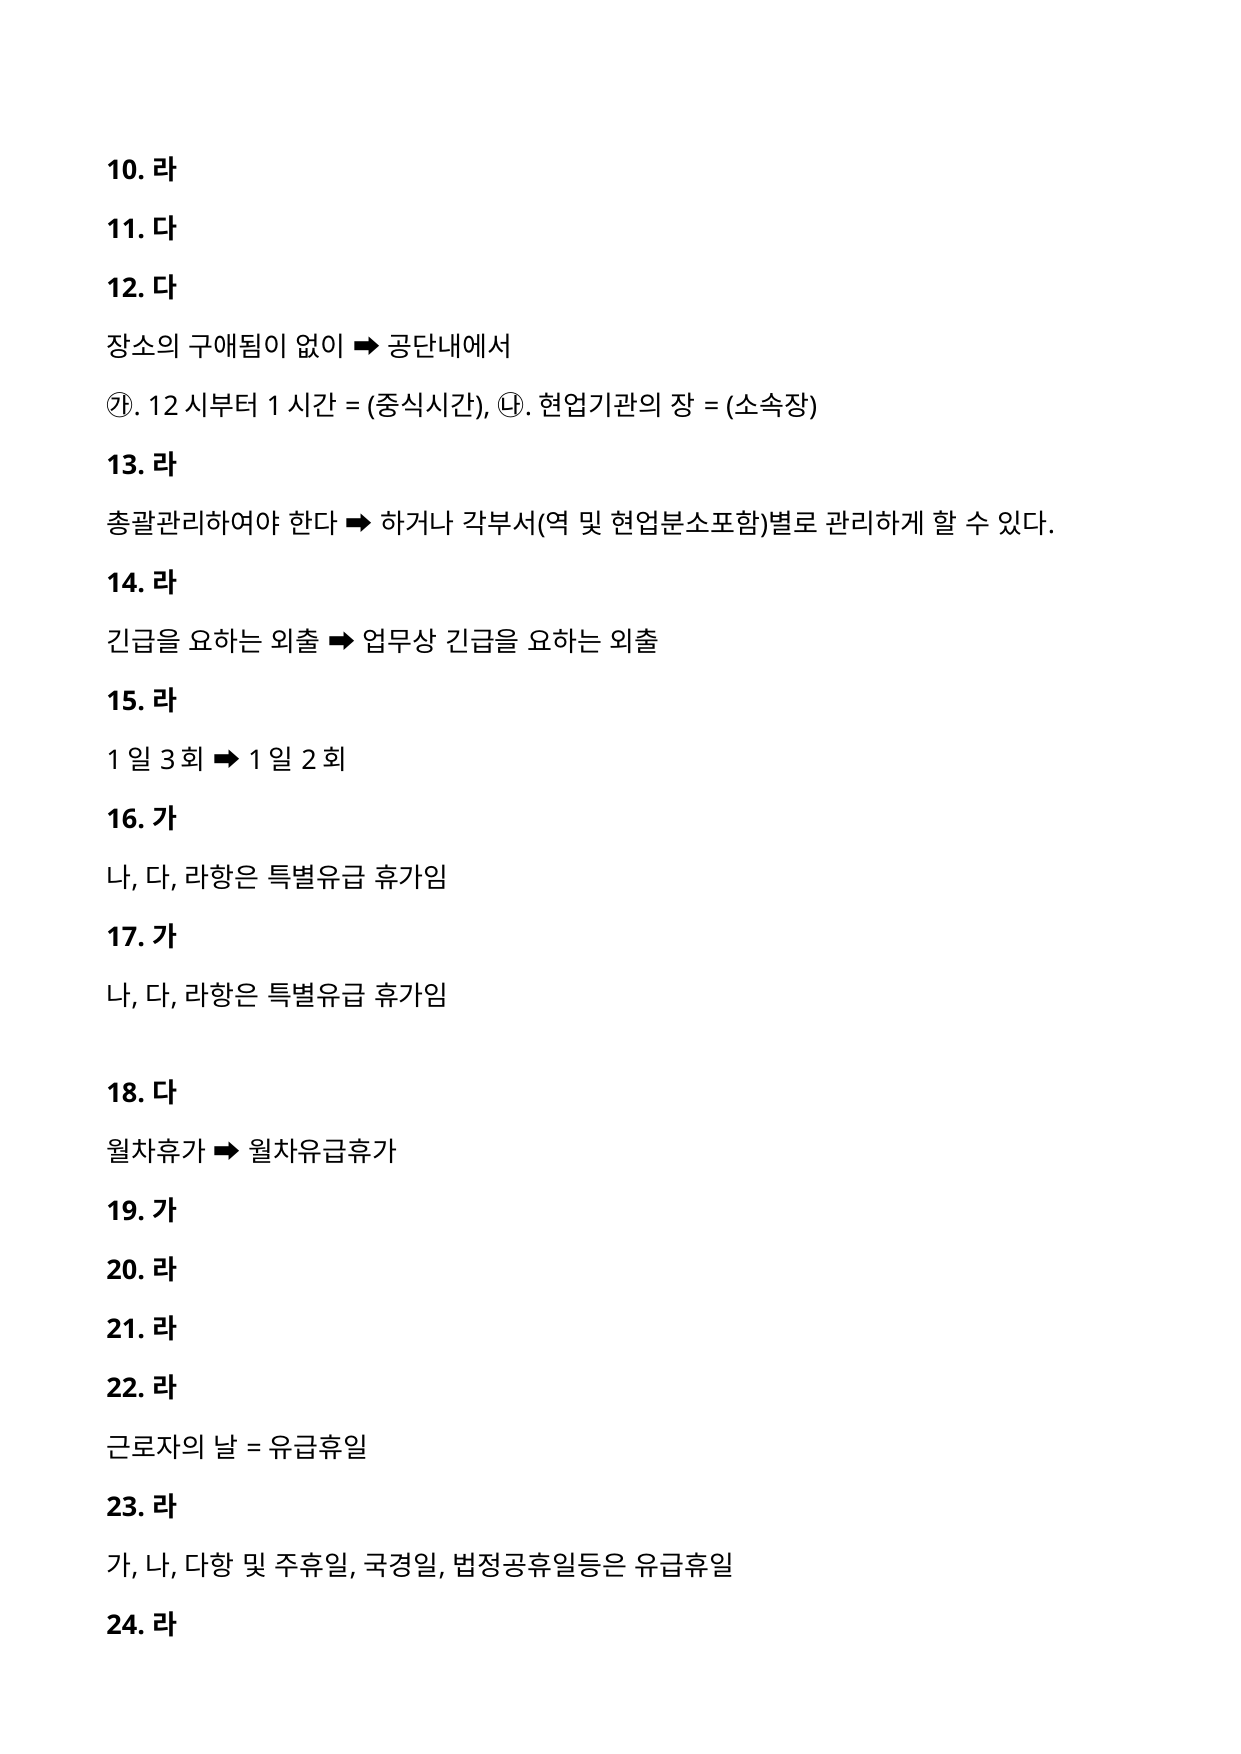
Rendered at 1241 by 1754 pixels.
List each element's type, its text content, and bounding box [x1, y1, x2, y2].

text 24. 라 [106, 1603, 1134, 1642]
text ㉮. 12시부터 1시간 = (중식시간), ㉯. 현업기관의 장 = (소속장) [106, 384, 1134, 423]
text 긴급을 요하는 외출 ➡ 업무상 긴급을 요하는 외출 [106, 620, 1134, 659]
text 12. 다 [106, 266, 1134, 305]
text 총괄관리하여야 한다 ➡ 하거나 각부서(역 및 현업분소포함)별로 관리하게 할 수 있다. [106, 502, 1134, 541]
text 20. 라 [106, 1248, 1134, 1288]
text 21. 라 [106, 1307, 1134, 1347]
text 10. 라 [106, 148, 1134, 187]
text 22. 라 [106, 1366, 1134, 1406]
text 15. 라 [106, 679, 1134, 718]
text 19. 가 [106, 1189, 1134, 1229]
text 13. 라 [106, 443, 1134, 482]
text 월차휴가 ➡ 월차유급휴가 [106, 1130, 1134, 1170]
text 나, 다, 라항은 특별유급 휴가임 [106, 974, 1134, 1013]
text 장소의 구애됨이 없이 ➡ 공단내에서 [106, 325, 1134, 364]
text 근로자의 날 = 유급휴일 [106, 1426, 1134, 1465]
text 11. 다 [106, 207, 1134, 246]
text 16. 가 [106, 797, 1134, 836]
text 17. 가 [106, 915, 1134, 954]
text 14. 라 [106, 561, 1134, 600]
text 가, 나, 다항 및 주휴일, 국경일, 법정공휴일등은 유급휴일 [106, 1544, 1134, 1583]
text 18. 다 [106, 1071, 1134, 1111]
text 23. 라 [106, 1484, 1134, 1524]
text 1일 3회 ➡ 1일 2회 [106, 738, 1134, 777]
text 나, 다, 라항은 특별유급 휴가임 [106, 856, 1134, 895]
